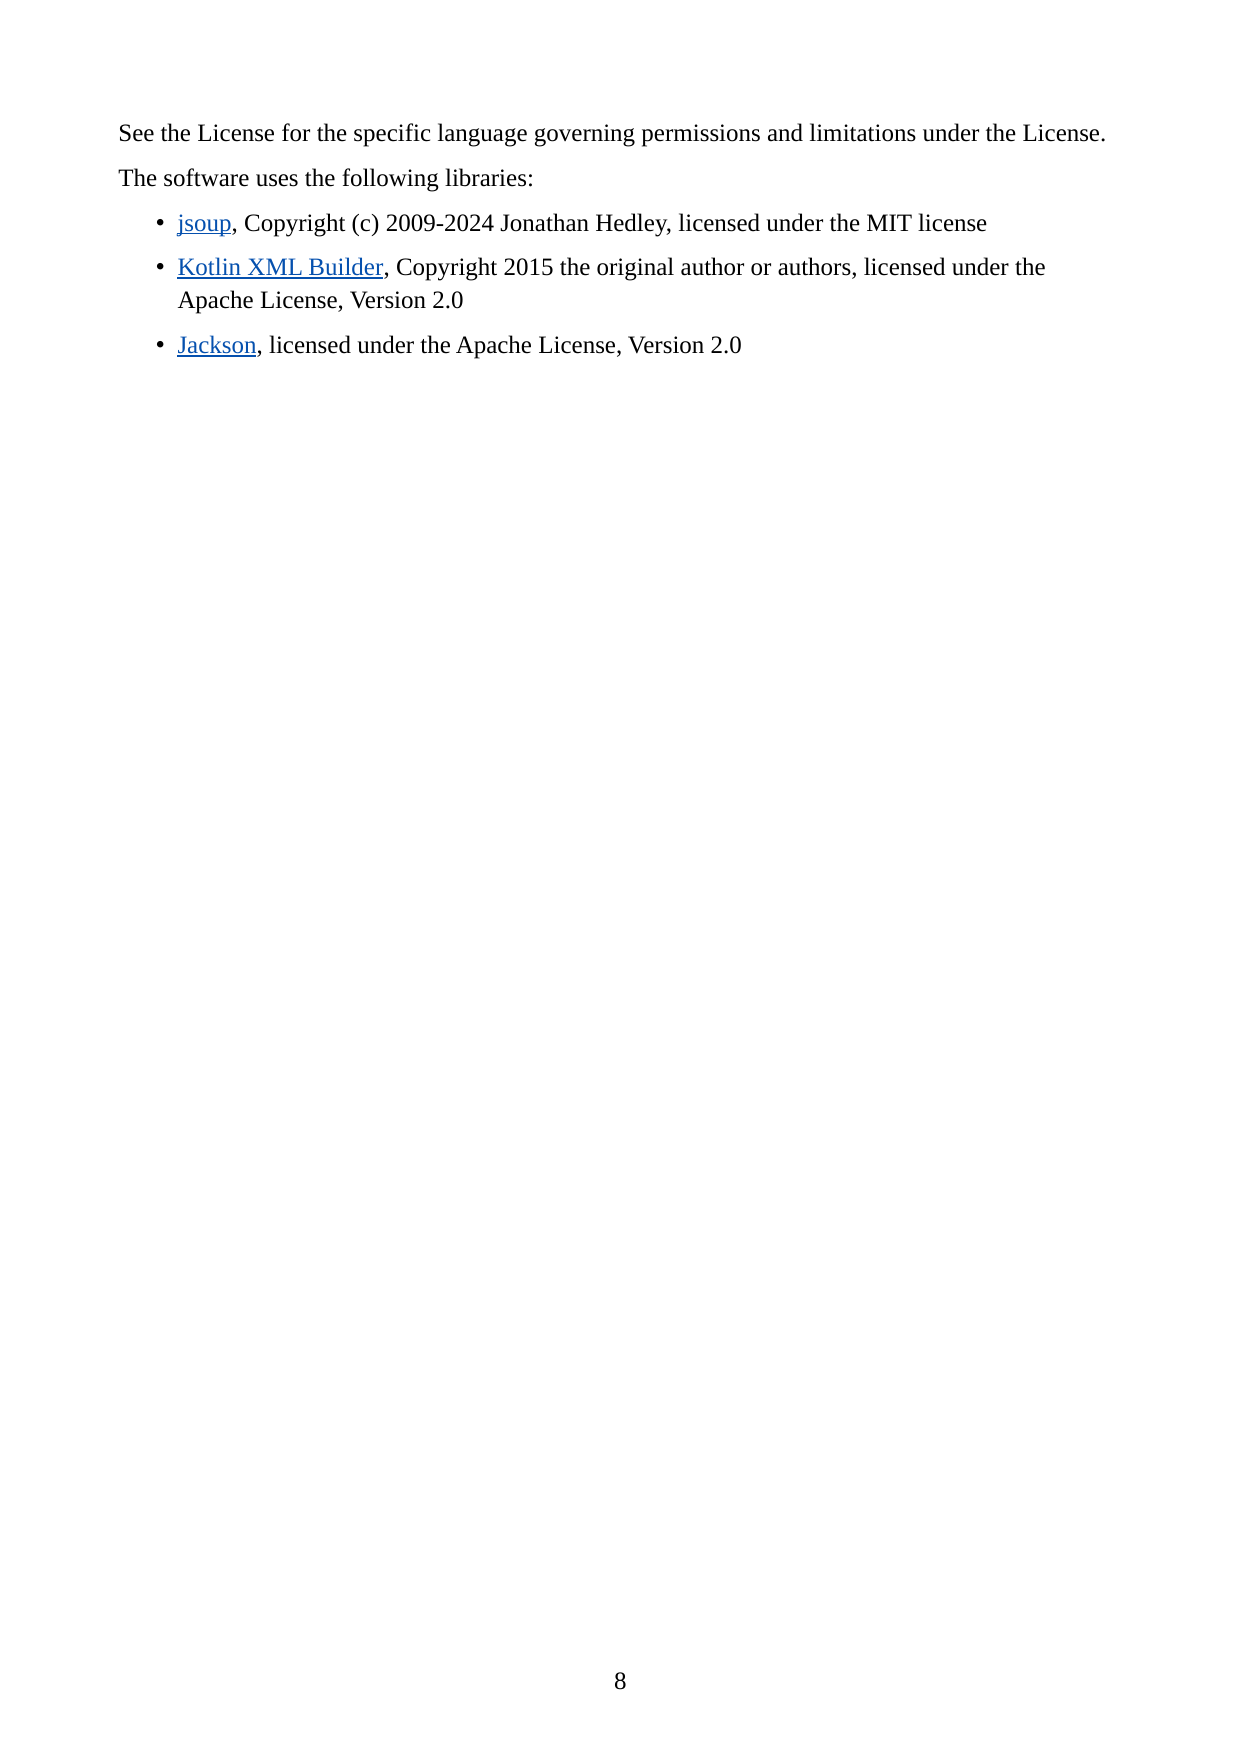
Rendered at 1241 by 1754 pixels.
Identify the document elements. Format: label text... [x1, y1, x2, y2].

list Jackson, licensed under the Apache License, Version 2.0 [177, 330, 1122, 359]
list jsoup, Copyright (c) 2009-2024 Jonathan Hedley, licensed under the MIT license [177, 208, 1122, 236]
text See the License for the specific language governing permissions and limitations under the License. [118, 118, 1122, 147]
text The software uses the following libraries: [118, 163, 1122, 192]
list Kotlin XML Builder, Copyright 2015 the original author or authors, licensed under the Apache License, Version 2.0 [177, 252, 1122, 314]
